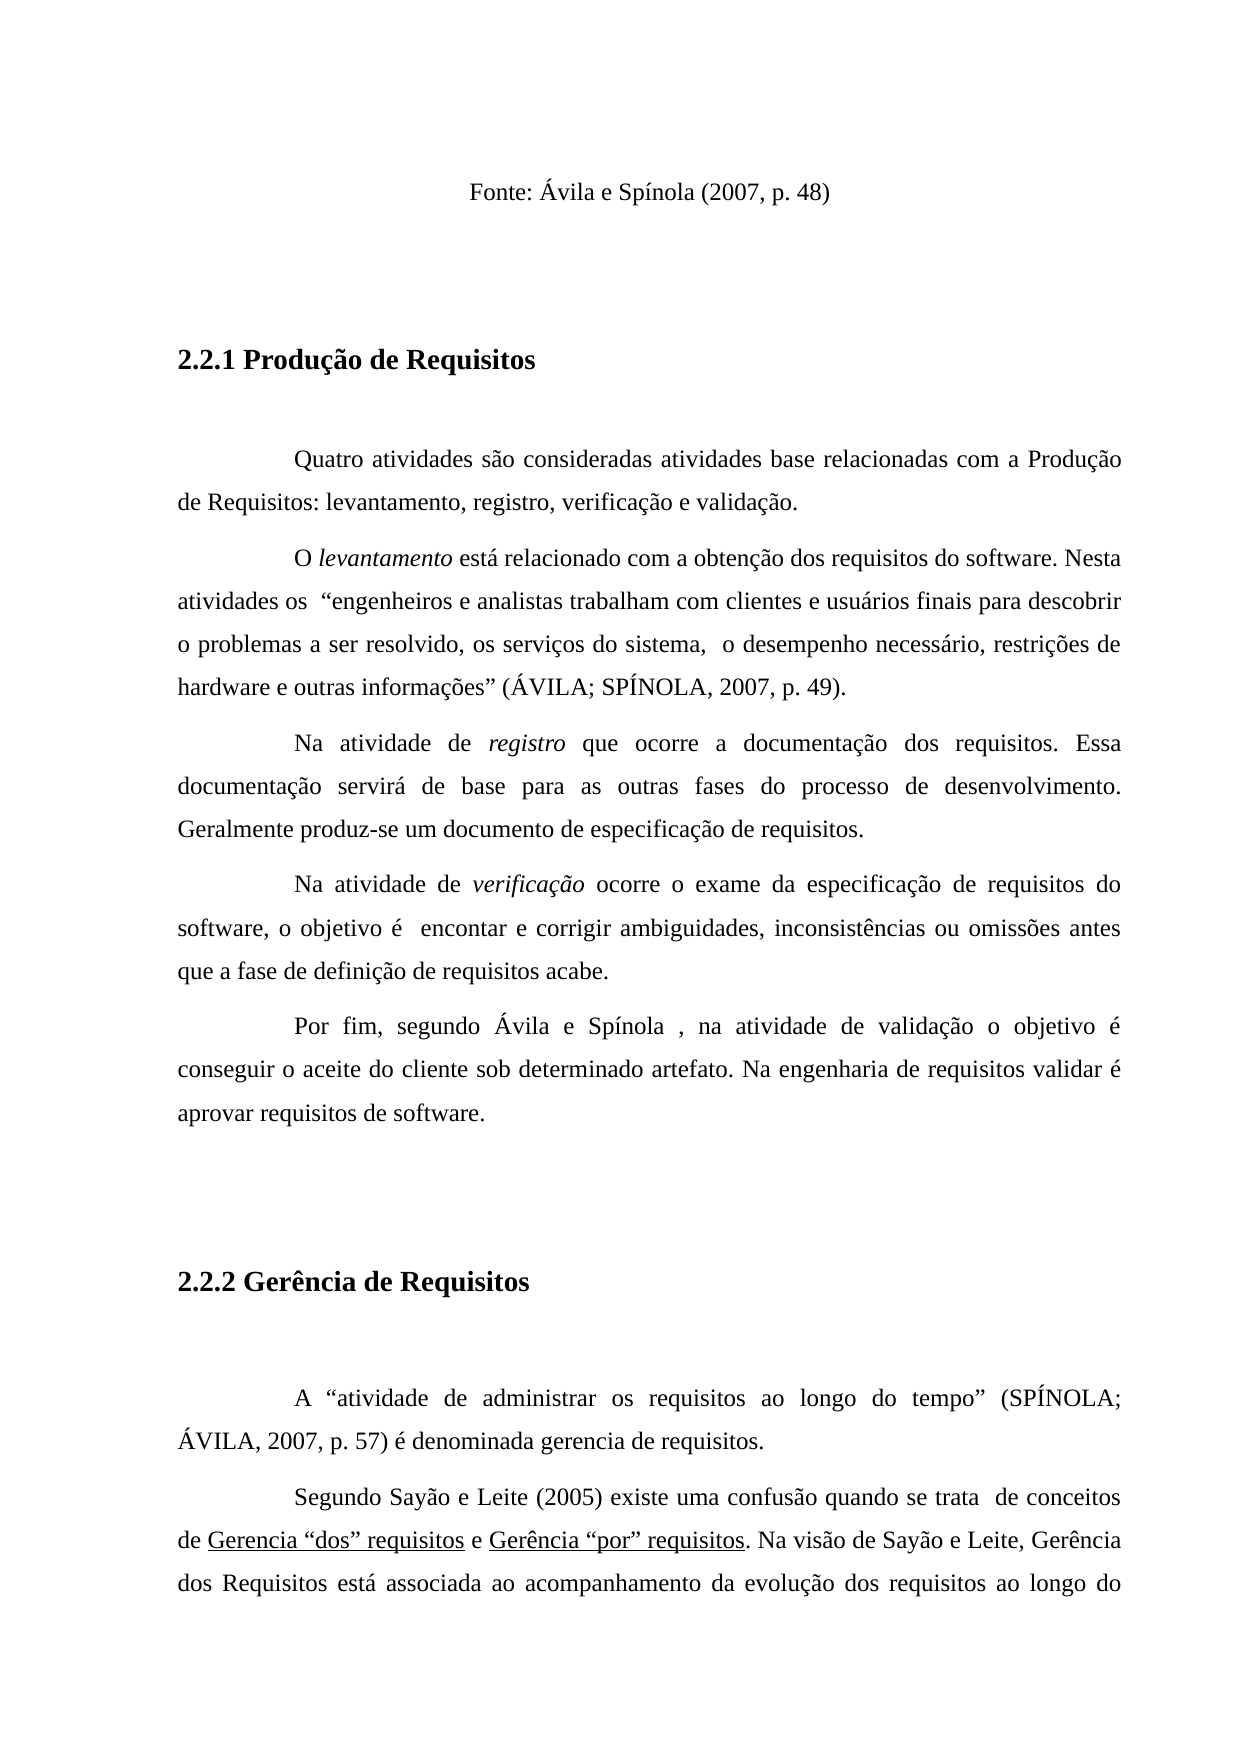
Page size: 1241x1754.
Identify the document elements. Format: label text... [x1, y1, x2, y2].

text Quatro atividades são consideradas atividades base relacionadas com a Produção de Requisitos: levantamento, registro, verificação e validação. [177, 444, 1122, 516]
text A “atividade de administrar os requisitos ao longo do tempo” (SPÍNOLA; ÁVILA, 2007, p. 57) é denominada gerencia de requisitos. [177, 1383, 1122, 1455]
text Fonte: Ávila e Spínola (2007, p. 48) [177, 177, 1122, 206]
text Na atividade de verificação ocorre o exame da especificação de requisitos do software, o objetivo é encontar e corrigir ambiguidades, inconsistências ou omissões antes que a fase de definição de requisitos acabe. [177, 869, 1122, 984]
text Por fim, segundo Ávila e Spínola , na atividade de validação o objetivo é conseguir o aceite do cliente sob determinado artefato. Na engenharia de requisitos validar é aprovar requisitos de software. [177, 1011, 1122, 1126]
text O levantamento está relacionado com a obtenção dos requisitos do software. Nesta atividades os “engenheiros e analistas trabalham com clientes e usuários finais para descobrir o problemas a ser resolvido, os serviços do sistema, o desempenho necessário, restrições de hardware e outras informações” (ÁVILA; SPÍNOLA, 2007, p. 49). [177, 543, 1122, 701]
text Na atividade de registro que ocorre a documentação dos requisitos. Essa documentação servirá de base para as outras fases do processo de desenvolvimento. Geralmente produz-se um documento de especificação de requisitos. [177, 728, 1122, 843]
text 2.2.2 Gerência de Requisitos [177, 1264, 1122, 1298]
text Segundo Sayão e Leite (2005) existe uma confusão quando se trata de conceitos de Gerencia “dos” requisitos e Gerência “por” requisitos. Na visão de Sayão e Leite, Gerência dos Requisitos está associada ao acompanhamento da evolução dos requisitos ao longo do [177, 1482, 1122, 1597]
text 2.2.1 Produção de Requisitos [177, 342, 1122, 376]
